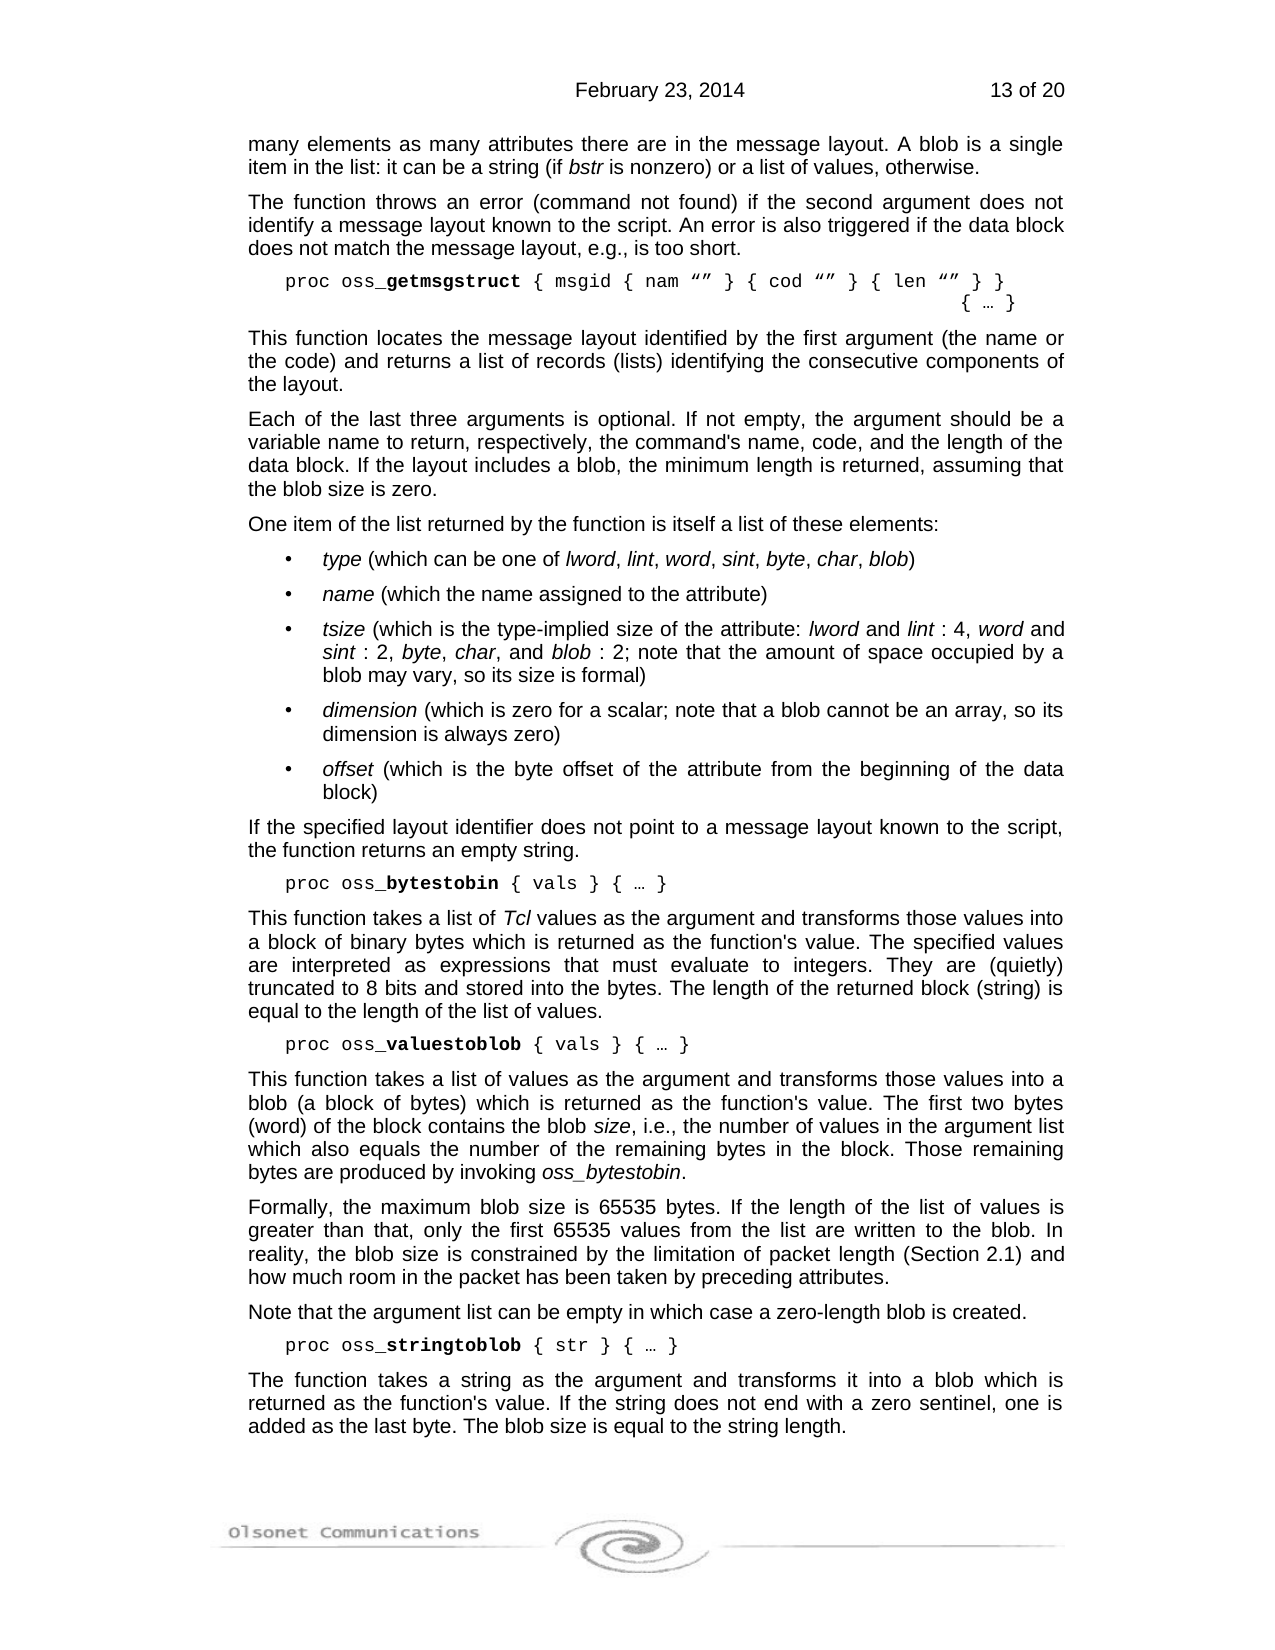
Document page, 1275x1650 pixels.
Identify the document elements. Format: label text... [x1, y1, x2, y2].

text proc oss_bytestobin { vals } { … } [285, 874, 1065, 895]
list type (which can be one of lword, lint, word, sint, byte, char, blob) [285, 547, 1065, 571]
text This function takes a list of values as the argument and transforms those values into a blob (a block of bytes) which is returned as the function's value. The first two bytes (word) of the block contains the blob size, i.e., the number of values in the argument list which also equals the number of the remaining bytes in the block. Those remaining bytes are produced by invoking oss_bytestobin. [248, 1068, 1065, 1184]
text proc oss_stringtoblob { str } { … } [285, 1336, 1065, 1357]
list dimension (which is zero for a scalar; note that a blob cannot be an array, so its dimension is always zero) [285, 699, 1065, 746]
text proc oss_getmsgstruct { msgid { nam “” } { cod “” } { len “” } } [285, 272, 1065, 293]
text This function locates the message layout identified by the first argument (the name or the code) and returns a list of records (lists) identifying the consecutive components of the layout. [248, 326, 1065, 396]
text Note that the argument list can be empty in which case a zero-length blob is created. [248, 1301, 1065, 1324]
text One item of the list returned by the function is itself a list of these elements: [248, 512, 1065, 536]
text many elements as many attributes there are in the message layout. A blob is a single item in the list: it can be a string (if bstr is nonzero) or a list of values, otherwise. [248, 132, 1065, 179]
text This function takes a list of Tcl values as the argument and transforms those values into a block of binary bytes which is returned as the function's value. The specified values are interpreted as expressions that must evaluate to integers. They are (quietly) truncated to 8 bits and stored into the bytes. The length of the returned block (string) is equal to the length of the list of values. [248, 907, 1065, 1023]
list name (which the name assigned to the attribute) [285, 582, 1065, 606]
text The function throws an error (command not found) if the second argument does not identify a message layout known to the script. An error is also triggered if the data block does not match the message layout, e.g., is too short. [248, 190, 1065, 260]
text { … } [285, 293, 1065, 314]
list If the specified layout identifier does not point to a message layout known to the script, the function returns an empty string. [248, 816, 1065, 862]
text The function takes a string as the argument and transforms it into a blob which is returned as the function's value. If the string does not end with a zero sentinel, one is added as the last byte. The blob size is equal to the string length. [248, 1368, 1065, 1438]
list offset (which is the byte offset of the attribute from the beginning of the data block) [285, 757, 1065, 804]
list tsize (which is the type-implied size of the attribute: lword and lint : 4, word and sint : 2, byte, char, and blob : 2; note that the amount of space occupied by a blob may vary, so its size is formal) [285, 617, 1065, 687]
text proc oss_valuestoblob { vals } { … } [285, 1035, 1065, 1056]
picture [210, 1504, 1065, 1596]
text Formally, the maximum blob size is 65535 bytes. If the length of the list of values is greater than that, only the first 65535 values from the list are written to the blob. In reality, the blob size is constrained by the limitation of packet length (Section 2.1) and how much room in the packet has been taken by preceding attributes. [248, 1196, 1065, 1289]
text Each of the last three arguments is optional. If not empty, the argument should be a variable name to return, respectively, the command's name, code, and the length of the data block. If the layout includes a blob, the minimum length is returned, assuming that the blob size is zero. [248, 408, 1065, 501]
